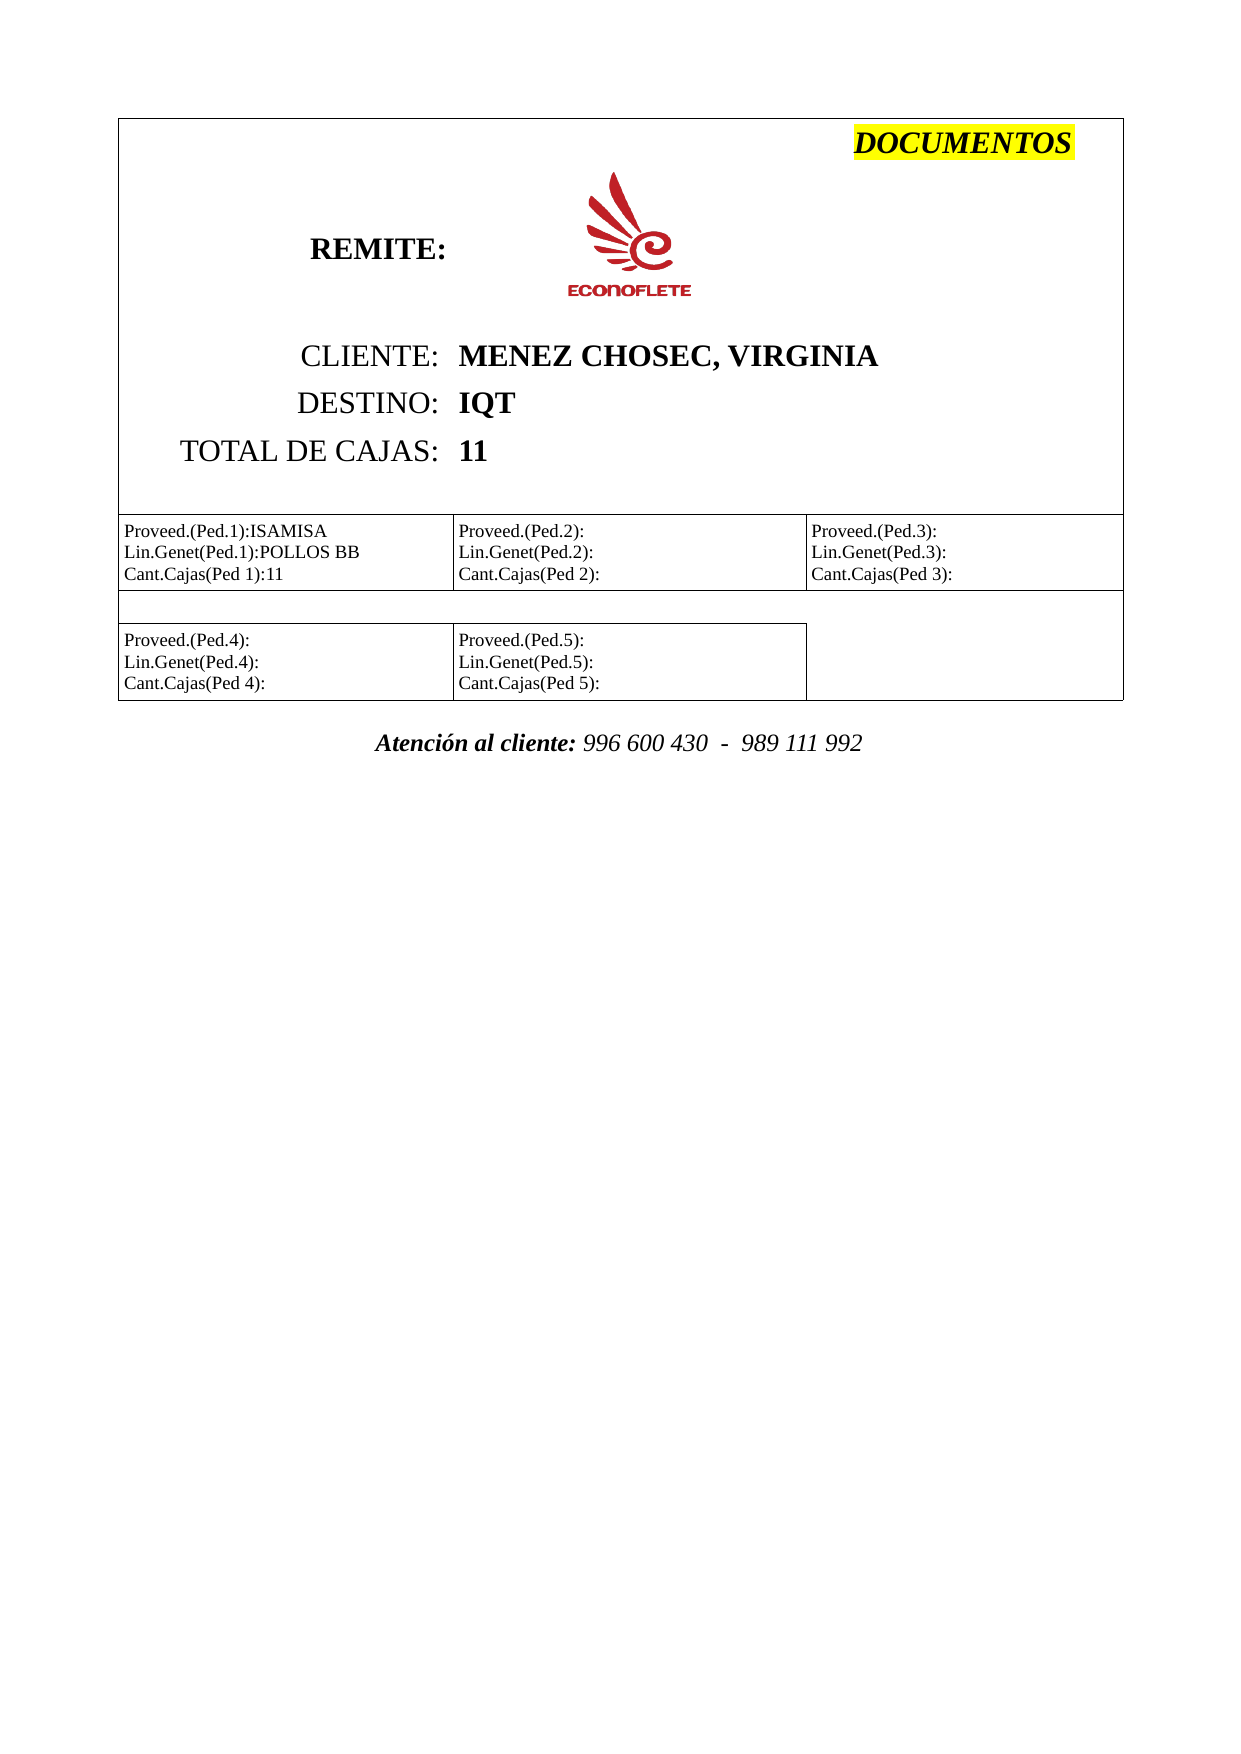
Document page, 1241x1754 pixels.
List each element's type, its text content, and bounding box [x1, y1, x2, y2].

table_cell Proveed.(Ped.5): Lin.Genet(Ped.5): Cant.Cajas(Ped 5): [454, 624, 806, 699]
table_cell Proveed.(Ped.1):ISAMISA Lin.Genet(Ped.1):POLLOS BB Cant.Cajas(Ped 1):11 [119, 515, 453, 590]
table_cell REMITE: [119, 166, 453, 332]
picture [552, 171, 707, 297]
table_cell Proveed.(Ped.2): Lin.Genet(Ped.2): Cant.Cajas(Ped 2): [454, 515, 806, 590]
table_header [453, 119, 806, 166]
table_cell [806, 379, 1123, 426]
table_cell Proveed.(Ped.4): Lin.Genet(Ped.4): Cant.Cajas(Ped 4): [119, 624, 453, 699]
table_cell 11 [453, 426, 1123, 474]
table_cell [453, 166, 806, 332]
table_cell TOTAL DE CAJAS: [119, 426, 453, 474]
table_cell [453, 474, 806, 514]
table_header DOCUMENTOS [806, 119, 1123, 166]
table_cell [806, 591, 1123, 623]
table_cell Proveed.(Ped.3): Lin.Genet(Ped.3): Cant.Cajas(Ped 3): [807, 515, 1123, 590]
table_cell [806, 474, 1123, 514]
table_cell MENEZ CHOSEC, VIRGINIA [453, 332, 1123, 379]
table_cell DESTINO: [119, 379, 453, 426]
table_cell IQT [453, 379, 806, 426]
table_cell [453, 591, 806, 623]
table_cell [806, 166, 1123, 332]
table_cell [119, 591, 453, 623]
table_header [119, 119, 453, 166]
table_cell [119, 474, 453, 514]
table_cell CLIENTE: [119, 332, 453, 379]
table_cell [807, 623, 1123, 699]
text Atención al cliente: 996 600 430 - 989 111 992 [118, 728, 1122, 757]
